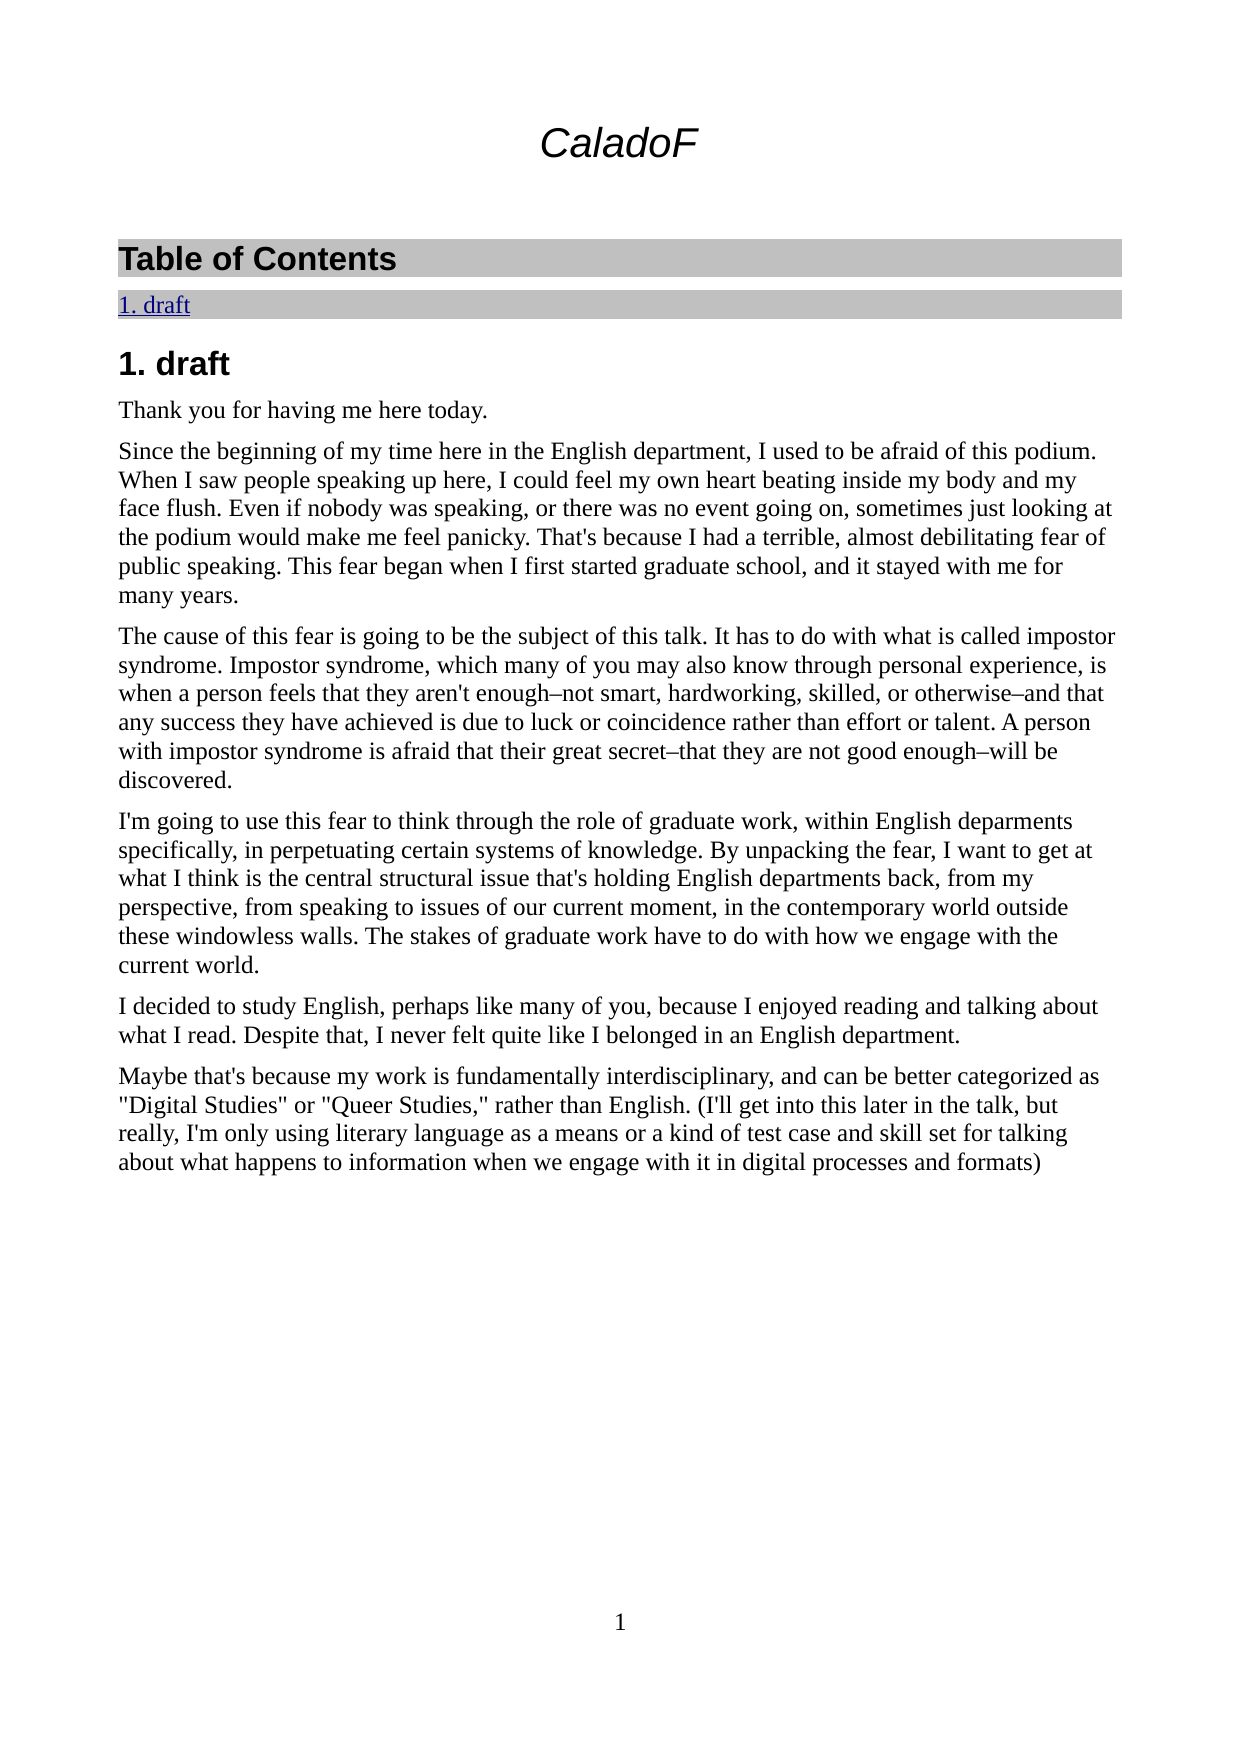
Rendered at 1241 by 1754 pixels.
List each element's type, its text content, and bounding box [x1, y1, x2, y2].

subtitle Table of Contents [118, 239, 1122, 277]
text I'm going to use this fear to think through the role of graduate work, within English deparments specifically, in perpetuating certain systems of knowledge. By unpacking the fear, I want to get at what I think is the central structural issue that's holding English departments back, from my perspective, from speaking to issues of our current moment, in the contemporary world outside these windowless walls. The stakes of graduate work have to do with how we engage with the current world. [118, 806, 1122, 978]
text 1. draft [118, 290, 1122, 319]
subtitle CaladoF [118, 118, 1122, 166]
subtitle draft [118, 344, 1122, 382]
text The cause of this fear is going to be the subject of this talk. It has to do with what is called impostor syndrome. Impostor syndrome, which many of you may also know through personal experience, is when a person feels that they aren't enough–not smart, hardworking, skilled, or otherwise–and that any success they have achieved is due to luck or coincidence rather than effort or talent. A person with impostor syndrome is afraid that their great secret–that they are not good enough–will be discovered. [118, 621, 1122, 793]
text Since the beginning of my time here in the English department, I used to be afraid of this podium. When I saw people speaking up here, I could feel my own heart beating inside my body and my face flush. Even if nobody was speaking, or there was no event going on, sometimes just looking at the podium would make me feel panicky. That's because I had a terrible, almost debilitating fear of public speaking. This fear began when I first started graduate school, and it stayed with me for many years. [118, 436, 1122, 608]
text I decided to study English, perhaps like many of you, because I enjoyed reading and talking about what I read. Despite that, I never felt quite like I belonged in an English department. [118, 991, 1122, 1048]
text Thank you for having me here today. [118, 395, 1122, 423]
text Maybe that's because my work is fundamentally interdisciplinary, and can be better categorized as "Digital Studies" or "Queer Studies," rather than English. (I'll get into this later in the talk, but really, I'm only using literary language as a means or a kind of test case and skill set for talking about what happens to information when we engage with it in digital processes and formats) [118, 1061, 1122, 1176]
